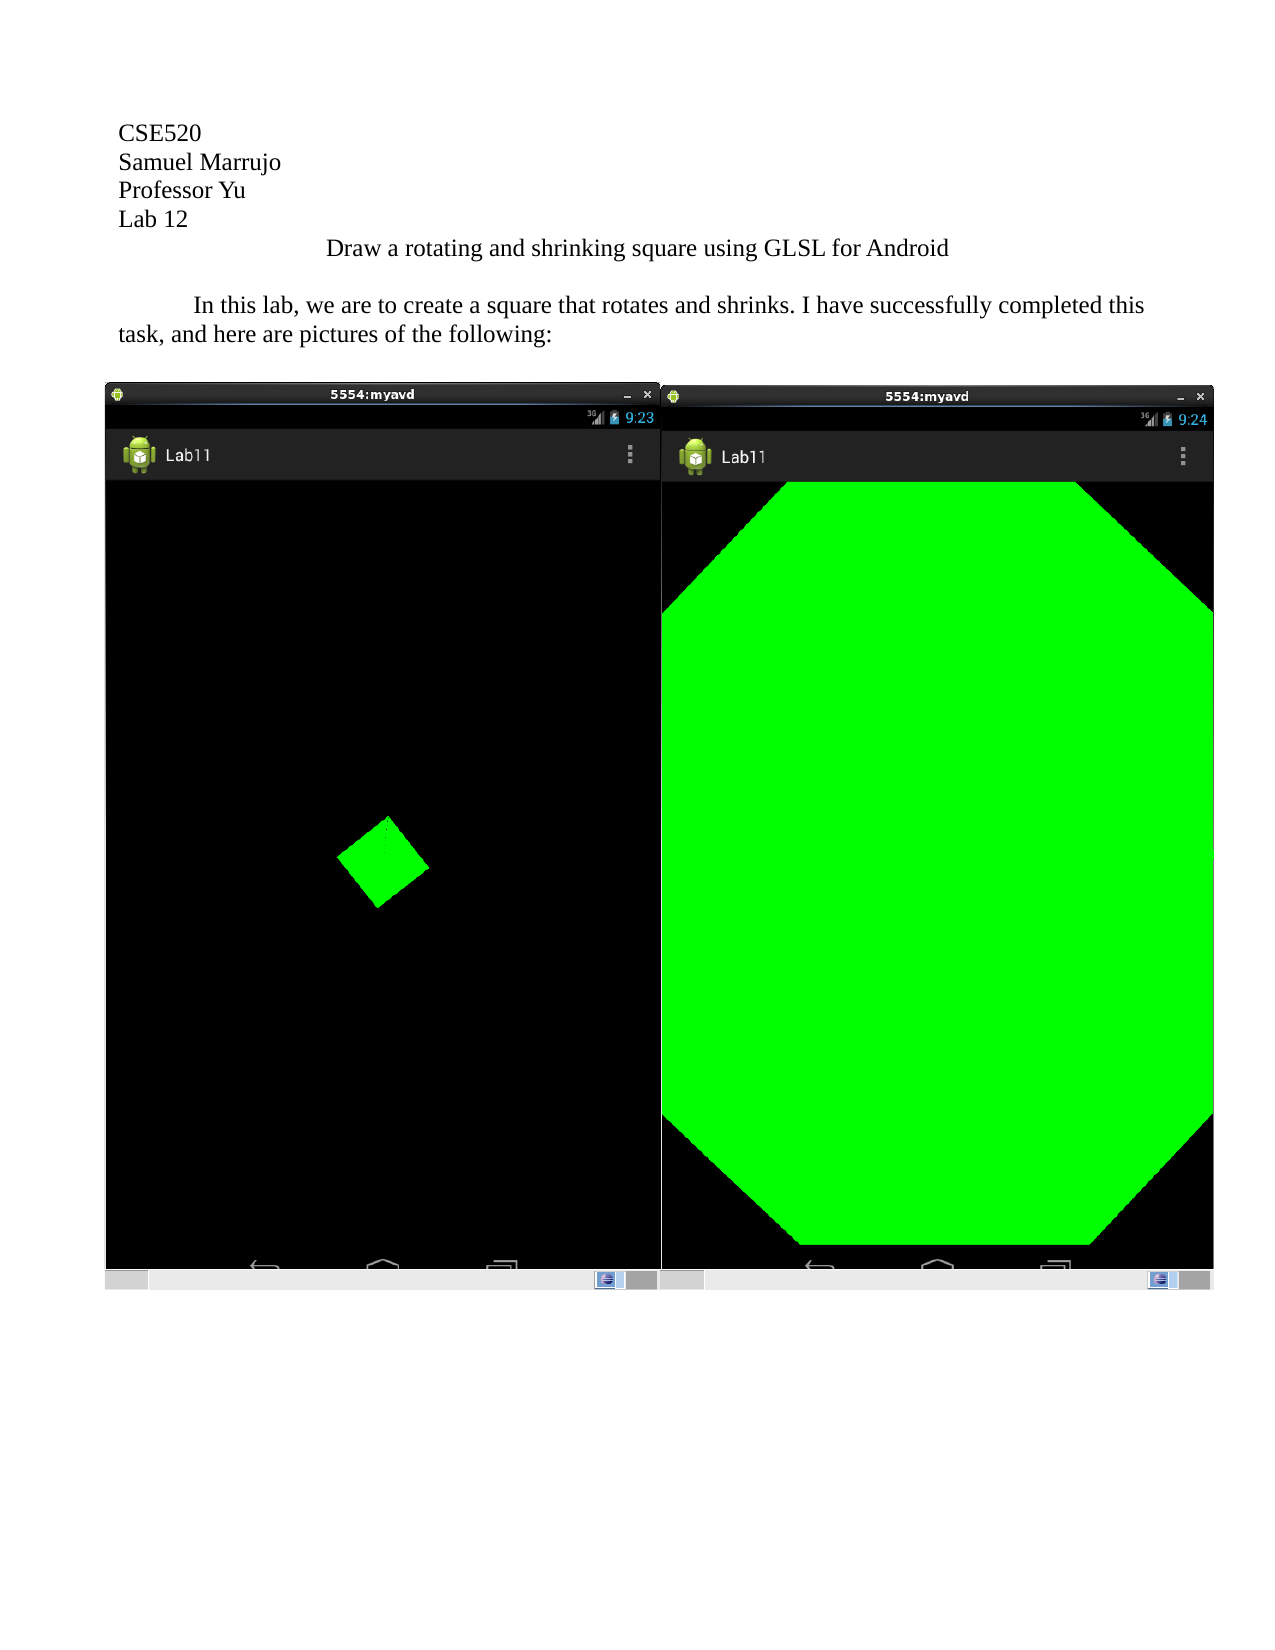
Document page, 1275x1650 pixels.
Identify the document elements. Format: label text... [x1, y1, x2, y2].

text CSE520 [118, 118, 1157, 147]
picture [104, 382, 1214, 1290]
text Draw a rotating and shrinking square using GLSL for Android [118, 233, 1157, 262]
text Samuel Marrujo [118, 147, 1157, 176]
text Professor Yu [118, 176, 1157, 204]
text Lab 12 [118, 204, 1157, 233]
text In this lab, we are to create a square that rotates and shrinks. I have successfully completed this task, and here are pictures of the following: [118, 291, 1157, 348]
